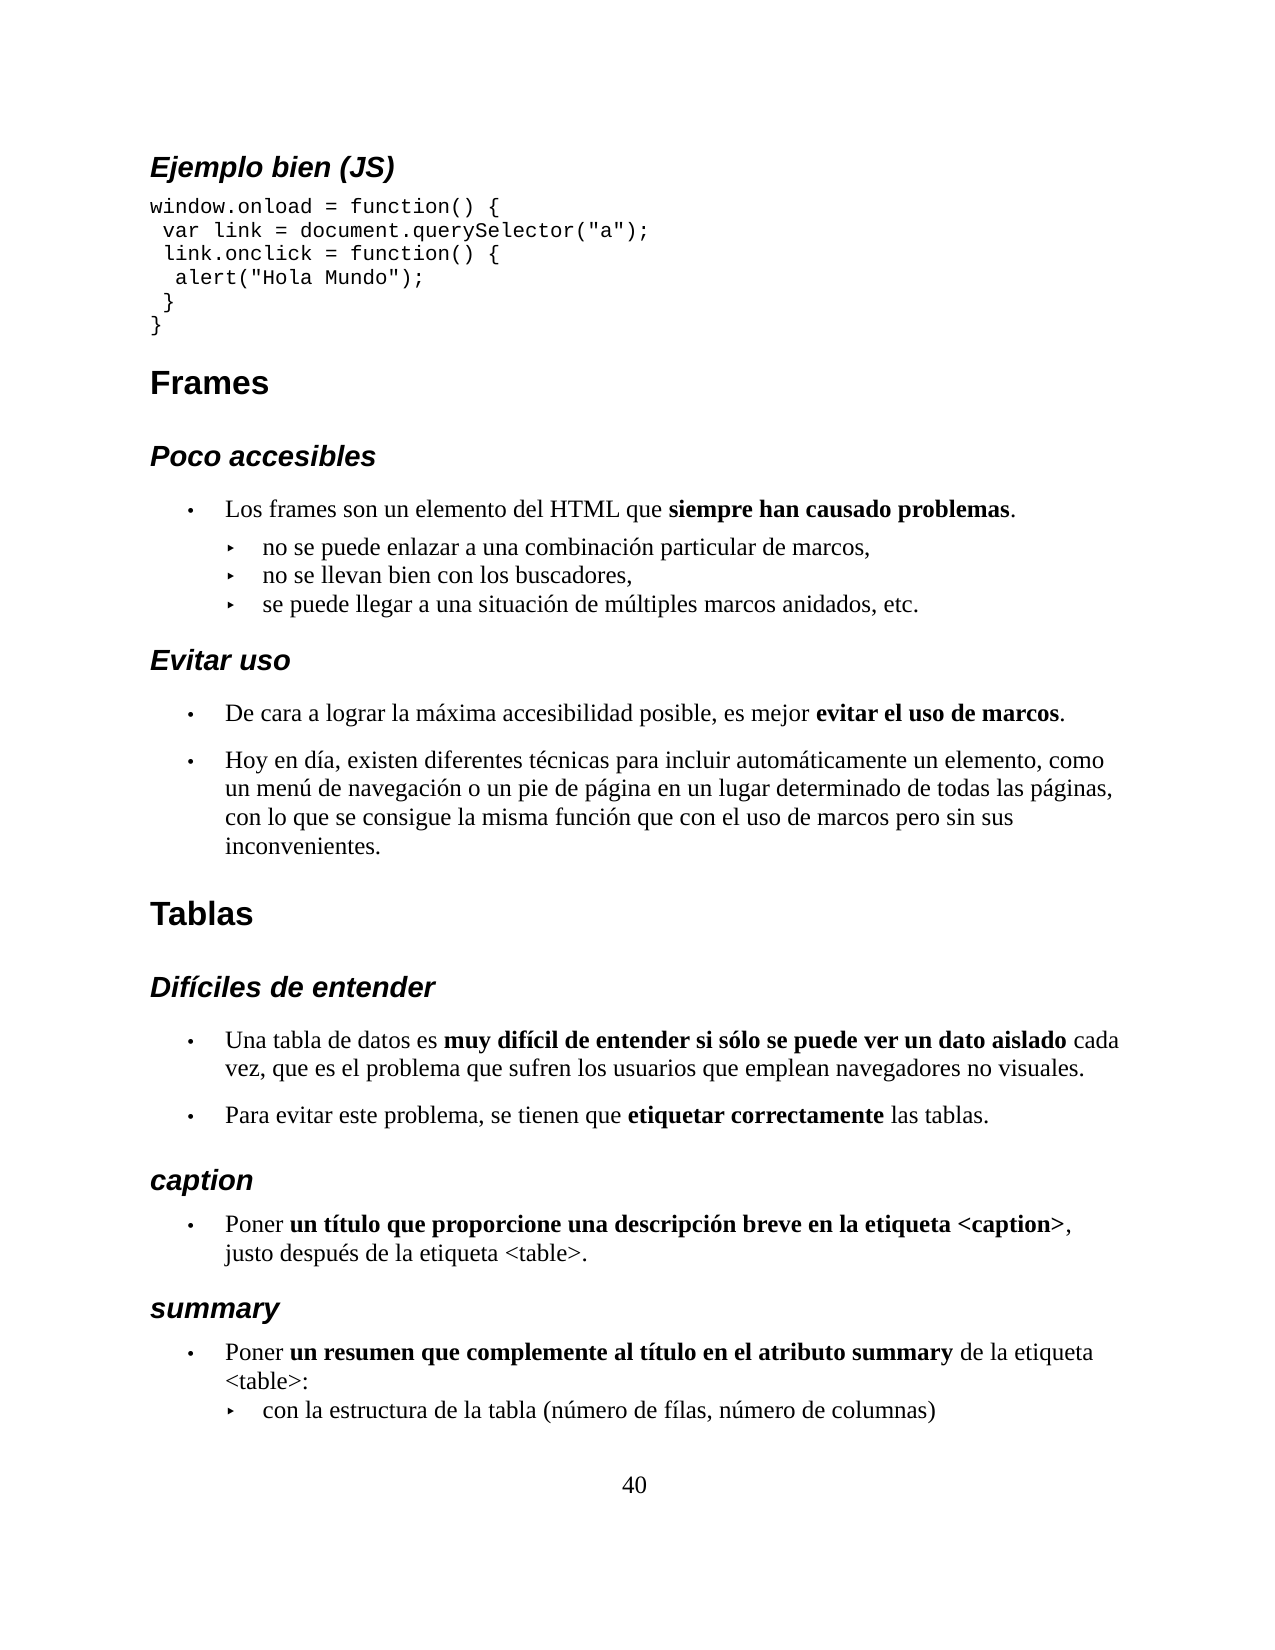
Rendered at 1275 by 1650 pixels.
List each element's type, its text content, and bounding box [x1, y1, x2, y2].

subtitle caption [150, 1163, 1125, 1196]
text alert("Hola Mundo"); [150, 267, 1125, 291]
list no se llevan bien con los buscadores, [225, 561, 1125, 589]
list no se puede enlazar a una combinación particular de marcos, [225, 532, 1125, 561]
text } [150, 314, 1125, 338]
subtitle Ejemplo bien (JS) [150, 150, 1125, 183]
subtitle Poco accesibles [150, 439, 1125, 473]
subtitle Frames [150, 363, 1125, 402]
list Los frames son un elemento del HTML que siempre han causado problemas. [187, 494, 1125, 523]
subtitle Difíciles de entender [150, 970, 1125, 1003]
text window.onload = function() { [150, 196, 1125, 220]
list Para evitar este problema, se tienen que etiquetar correctamente las tablas. [187, 1100, 1125, 1129]
list Hoy en día, existen diferentes técnicas para incluir automáticamente un elemento, como un menú de navegación o un pie de página en un lugar determinado de todas las páginas, con lo que se consigue la misma función que con el uso de marcos pero sin sus inconvenientes. [187, 745, 1125, 860]
text link.onclick = function() { [150, 243, 1125, 267]
list Una tabla de datos es muy difícil de entender si sólo se puede ver un dato aislado cada vez, que es el problema que sufren los usuarios que emplean navegadores no visuales. [187, 1025, 1125, 1082]
list Poner un título que proporcione una descripción breve en la etiqueta <caption>, justo después de la etiqueta <table>. [187, 1209, 1125, 1266]
list Poner un resumen que complemente al título en el atributo summary de la etiqueta <table>: [187, 1337, 1125, 1395]
subtitle Evitar uso [150, 643, 1125, 677]
subtitle summary [150, 1291, 1125, 1325]
text } [150, 291, 1125, 314]
list se puede llegar a una situación de múltiples marcos anidados, etc. [225, 589, 1125, 618]
list De cara a lograr la máxima accesibilidad posible, es mejor evitar el uso de marcos. [187, 698, 1125, 727]
subtitle Tablas [150, 894, 1125, 932]
text var link = document.querySelector("a"); [150, 220, 1125, 243]
list con la estructura de la tabla (número de fílas, número de columnas) [225, 1395, 1125, 1424]
